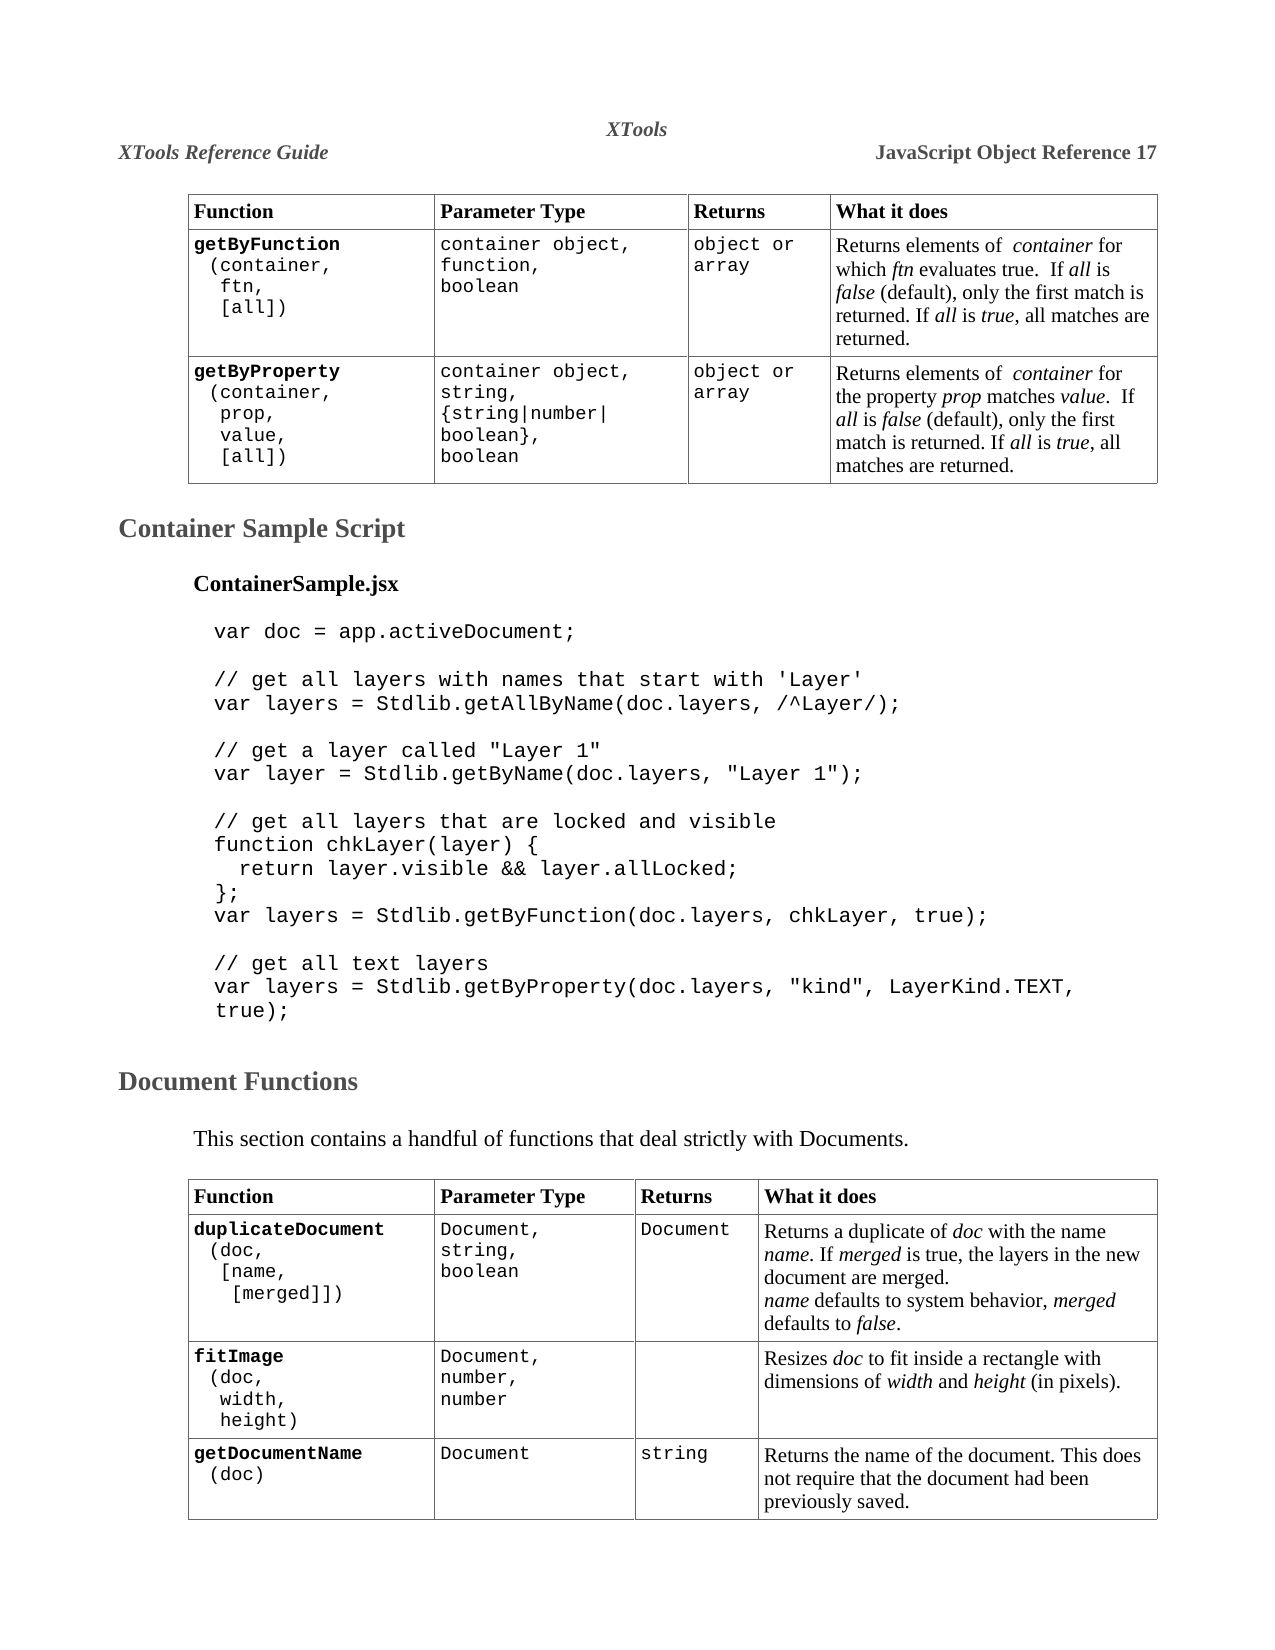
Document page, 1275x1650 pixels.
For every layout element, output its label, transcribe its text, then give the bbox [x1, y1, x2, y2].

text Container Sample Script [118, 513, 1157, 543]
table_cell Document [636, 1215, 758, 1341]
table_header Parameter Type [435, 195, 687, 229]
text var doc = app.activeDocument; [213, 622, 1157, 645]
text ContainerSample.jsx [192, 571, 1157, 596]
table_header What it does [831, 195, 1157, 229]
table_cell object or array [689, 357, 830, 483]
table_cell Resizes doc to fit inside a rectangle with dimensions of width and height (in pixels). [759, 1342, 1157, 1438]
table_header What it does [759, 1180, 1157, 1214]
text // get all layers that are locked and visible [213, 811, 1157, 834]
table_header Parameter Type [435, 1180, 634, 1214]
table_header Returns [636, 1180, 758, 1214]
table_cell fitImage (doc, width, height) [189, 1342, 434, 1438]
table_cell Document, string, boolean [435, 1215, 634, 1341]
table_cell string [636, 1439, 758, 1519]
text var layers = Stdlib.getAllByName(doc.layers, /^Layer/); [213, 692, 1157, 716]
text This section contains a handful of functions that deal strictly with Documents. [118, 1126, 1157, 1151]
table_cell Document, number, number [435, 1342, 634, 1438]
text function chkLayer(layer) { [213, 834, 1157, 858]
text // get all layers with names that start with 'Layer' [213, 669, 1157, 692]
table_cell container object, function, boolean [435, 230, 687, 356]
table_header Returns [689, 195, 830, 229]
table_cell Document [435, 1439, 634, 1519]
table_cell duplicateDocument (doc, [name, [merged]]) [189, 1215, 434, 1341]
table_cell [636, 1342, 758, 1438]
table_cell getByProperty (container, prop, value, [all]) [189, 357, 434, 483]
text var layers = Stdlib.getByFunction(doc.layers, chkLayer, true); [213, 905, 1157, 929]
table_header Function [189, 195, 434, 229]
text // get a layer called "Layer 1" [213, 740, 1157, 763]
table_cell Returns a duplicate of doc with the name name. If merged is true, the layers in the new document are merged. name defaults to system behavior, merged defaults to false. [759, 1215, 1157, 1341]
text return layer.visible && layer.allLocked; }; [213, 858, 1157, 905]
table_cell Returns the name of the document. This does not require that the document had been previously saved. [759, 1439, 1157, 1519]
table_cell Returns elements of container for the property prop matches value. If all is false (default), only the first match is returned. If all is true, all matches are returned. [831, 357, 1157, 483]
table_header Function [189, 1180, 434, 1214]
table_cell object or array [689, 230, 830, 356]
text // get all text layers [213, 953, 1157, 976]
table_cell container object, string, {string|number|boolean}, boolean [435, 357, 687, 483]
text var layer = Stdlib.getByName(doc.layers, "Layer 1"); [213, 763, 1157, 787]
text Document Functions [118, 1066, 1157, 1096]
table_cell Returns elements of container for which ftn evaluates true. If all is false (default), only the first match is returned. If all is true, all matches are returned. [831, 230, 1157, 356]
table_cell getByFunction (container, ftn, [all]) [189, 230, 434, 356]
text var layers = Stdlib.getByProperty(doc.layers, "kind", LayerKind.TEXT, true); [213, 976, 1157, 1023]
table_cell getDocumentName (doc) [189, 1439, 434, 1519]
